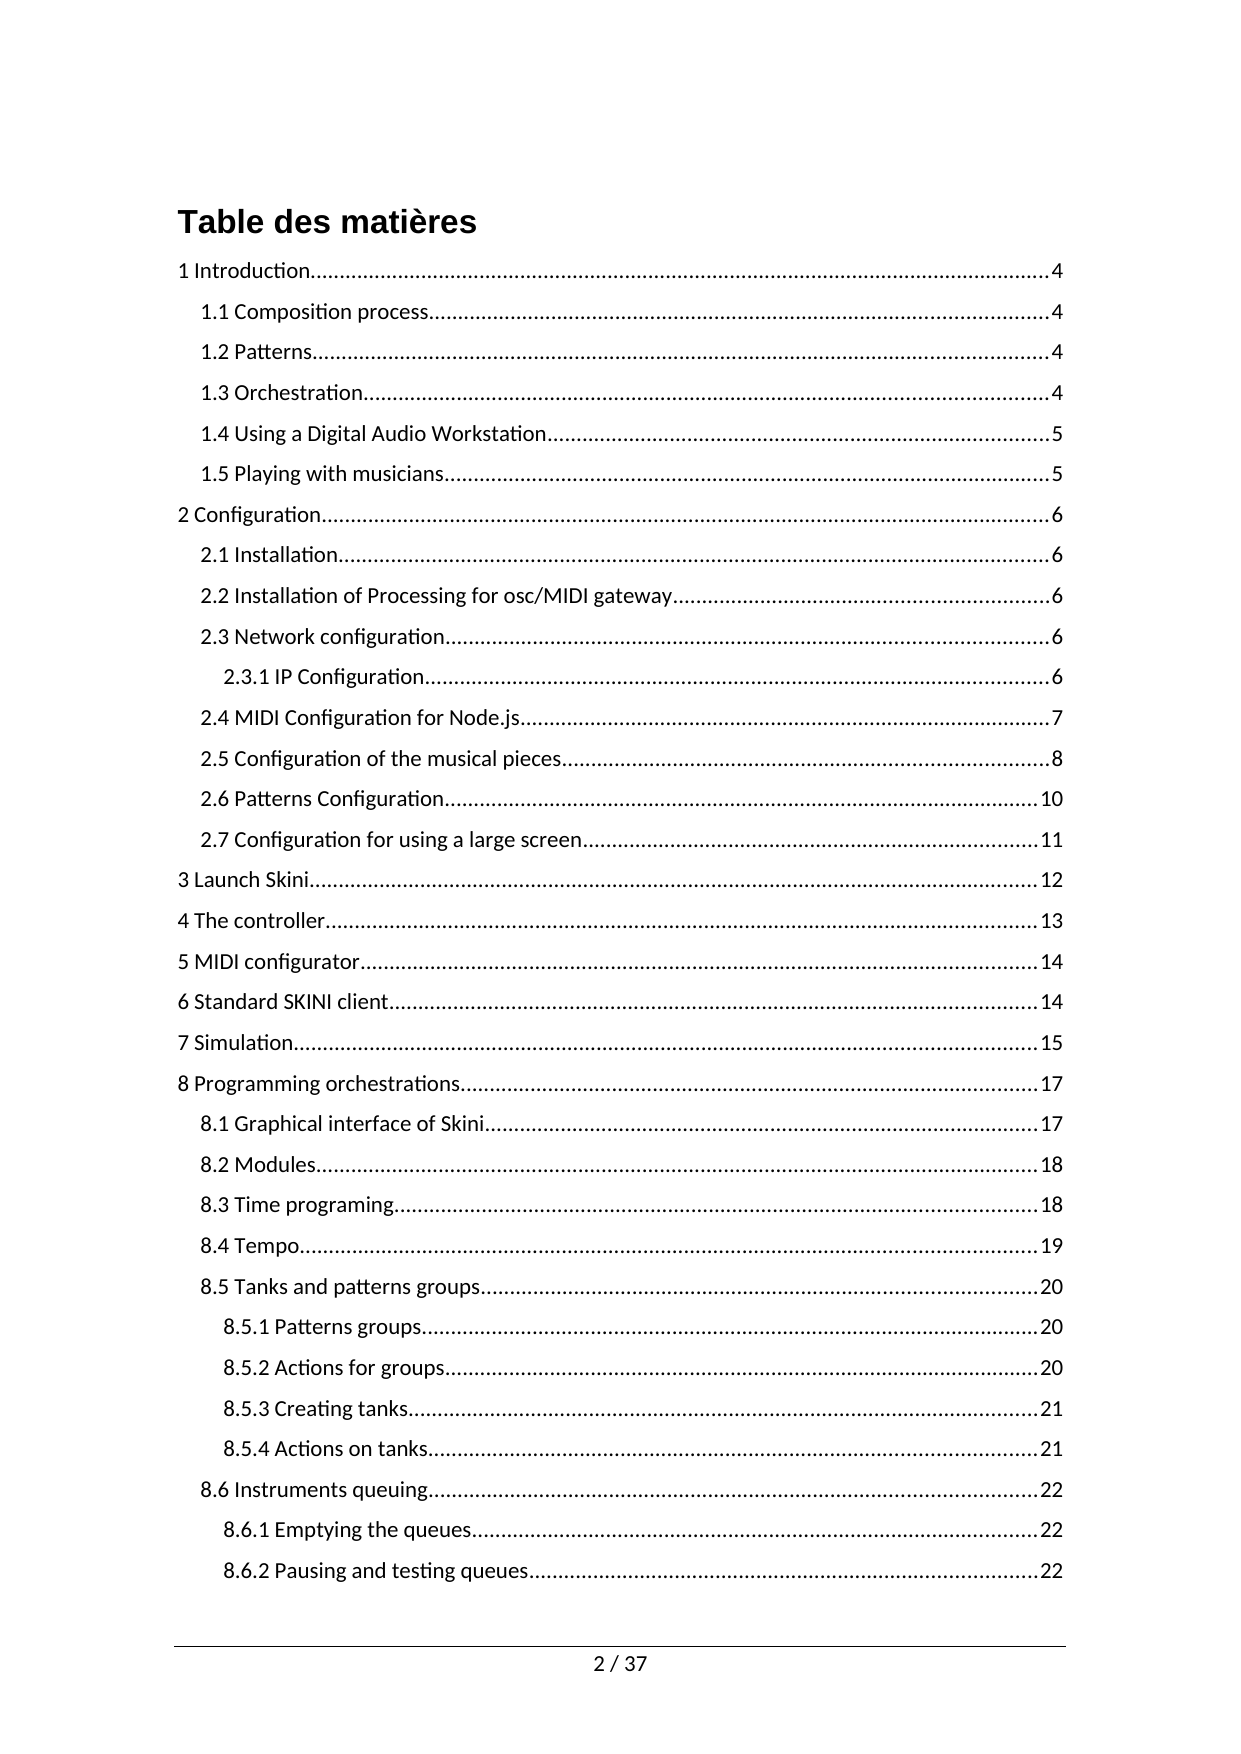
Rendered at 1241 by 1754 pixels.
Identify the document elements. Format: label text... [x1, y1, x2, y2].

text 8.5.2 Actions for groups 20 [223, 1353, 1063, 1381]
text 4 The controller 13 [177, 906, 1063, 934]
text 8.5.3 Creating tanks 21 [223, 1394, 1063, 1422]
text 2 Configuration 6 [177, 500, 1063, 528]
text 1.4 Using a Digital Audio Workstation 5 [200, 419, 1063, 447]
text 5 MIDI configurator 14 [177, 947, 1063, 975]
text 8 Programming orchestrations 17 [177, 1069, 1063, 1097]
text 8.6.2 Pausing and testing queues 22 [223, 1556, 1063, 1584]
text 8.5.4 Actions on tanks 21 [223, 1434, 1063, 1462]
text 3 Launch Skini 12 [177, 866, 1063, 893]
text 8.2 Modules 18 [200, 1150, 1063, 1178]
text 2.1 Installation 6 [200, 541, 1063, 568]
text 8.3 Time programing 18 [200, 1191, 1063, 1218]
text 2.5 Configuration of the musical pieces 8 [200, 744, 1063, 772]
text 1.1 Composition process 4 [200, 297, 1063, 325]
text 6 Standard SKINI client 14 [177, 987, 1063, 1015]
subtitle Table des matières [177, 202, 1063, 241]
text 7 Simulation 15 [177, 1028, 1063, 1056]
text 8.6.1 Emptying the queues 22 [223, 1516, 1063, 1543]
text 8.5.1 Patterns groups 20 [223, 1312, 1063, 1340]
text 8.5 Tanks and patterns groups 20 [200, 1272, 1063, 1300]
text 2.3 Network configuration 6 [200, 622, 1063, 650]
text 1.2 Patterns 4 [200, 337, 1063, 365]
text 8.6 Instruments queuing 22 [200, 1475, 1063, 1503]
text 8.4 Tempo 19 [200, 1231, 1063, 1259]
text 2.7 Configuration for using a large screen 11 [200, 825, 1063, 853]
text 2.2 Installation of Processing for osc/MIDI gateway 6 [200, 581, 1063, 609]
text 8.1 Graphical interface of Skini 17 [200, 1109, 1063, 1137]
text 1.3 Orchestration 4 [200, 378, 1063, 406]
text 1 Introduction 4 [177, 256, 1063, 284]
text 1.5 Playing with musicians 5 [200, 459, 1063, 487]
text 2.3.1 IP Configuration 6 [223, 662, 1063, 690]
text 2.6 Patterns Configuration 10 [200, 784, 1063, 812]
text 2.4 MIDI Configuration for Node.js 7 [200, 703, 1063, 731]
